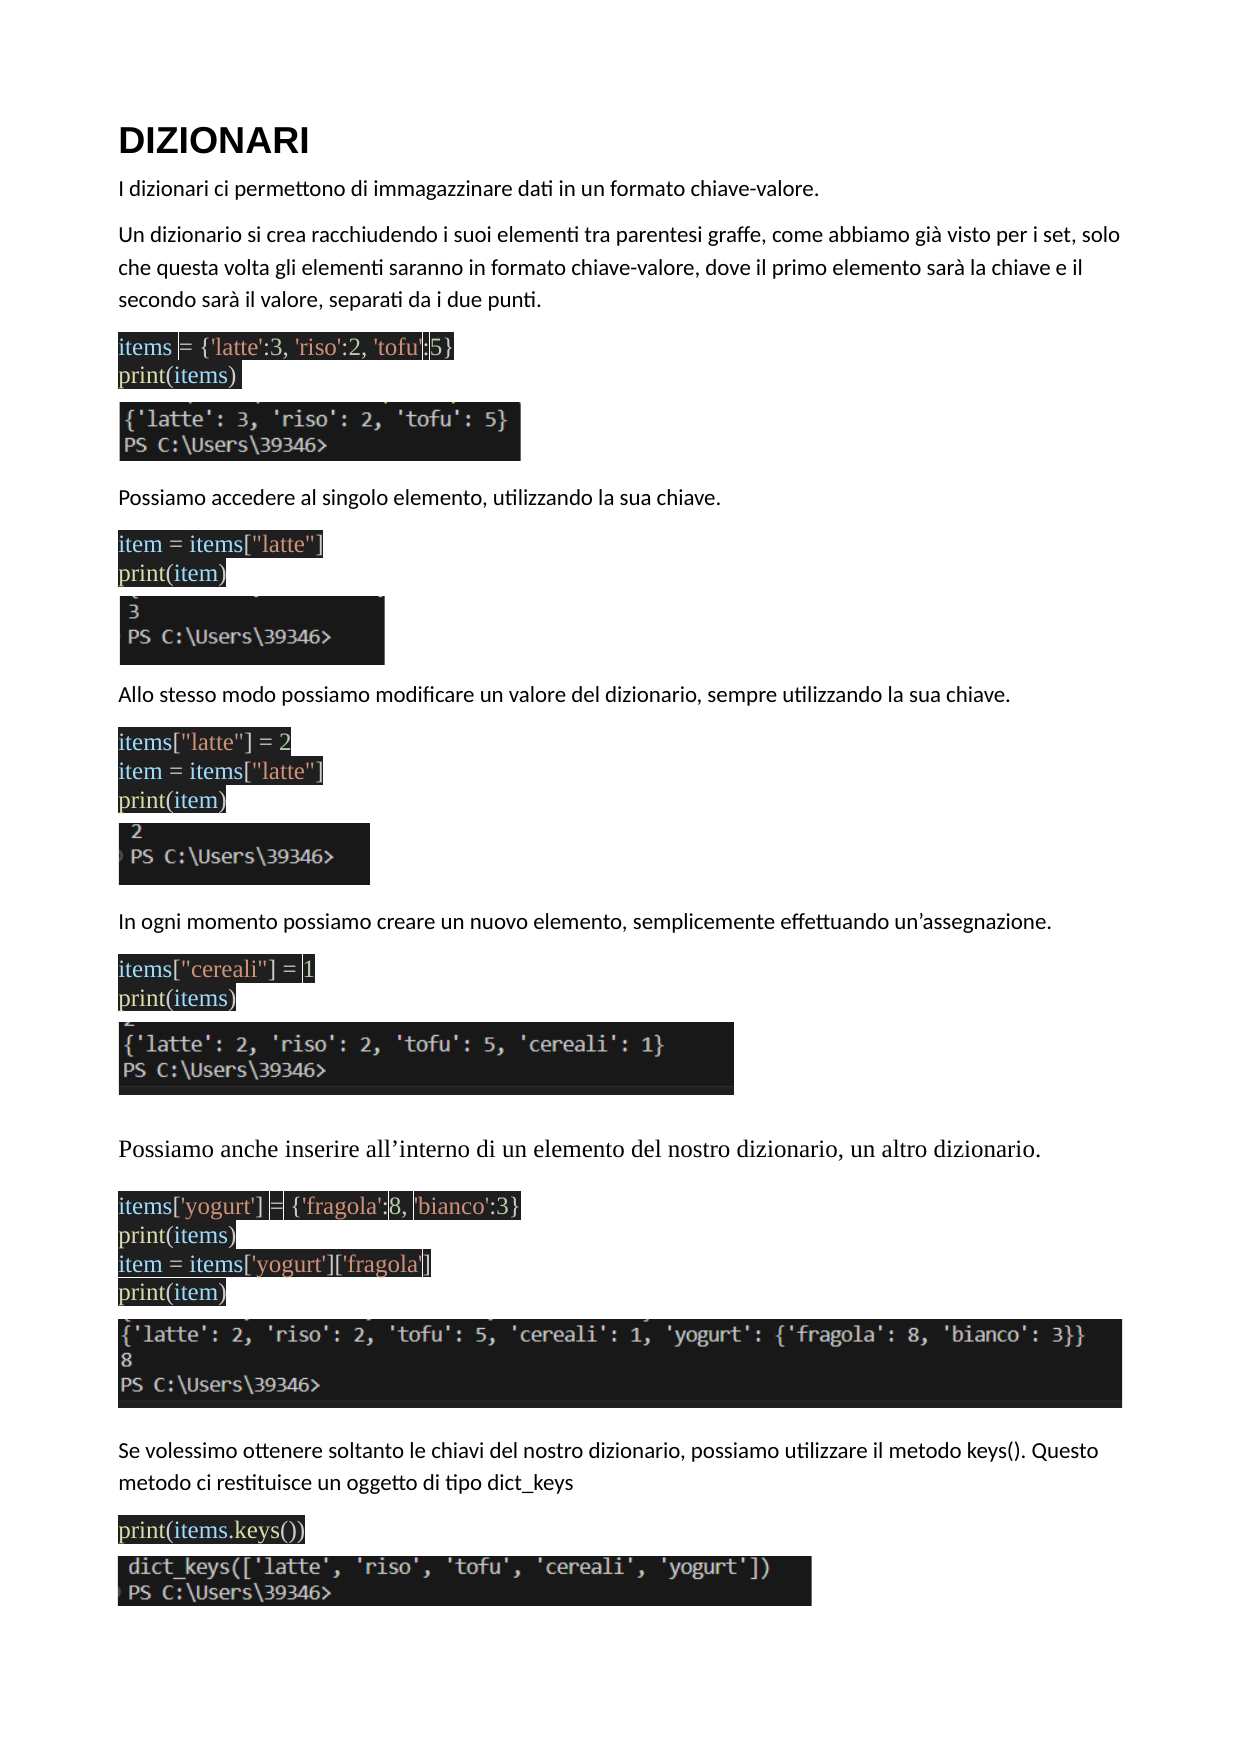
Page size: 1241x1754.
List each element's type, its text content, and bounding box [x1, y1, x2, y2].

text items["latte"] = 2 [118, 727, 1122, 756]
text item = items["latte"] [118, 756, 1122, 785]
text Possiamo accedere al singolo elemento, utilizzando la sua chiave. [118, 483, 1122, 511]
text item = items["latte"] [118, 529, 1122, 558]
text item = items['yogurt']['fragola'] [118, 1249, 1122, 1277]
text items["cereali"] = 1 [118, 954, 1122, 983]
text Allo stesso modo possiamo modificare un valore del dizionario, sempre utilizzando la sua chiave. [118, 681, 1122, 708]
text items = {'latte':3, 'riso':2, 'tofu':5} [118, 332, 1122, 360]
picture [118, 1022, 734, 1095]
text print(item) [118, 1277, 1122, 1306]
text Possiamo anche inserire all’interno di un elemento del nostro dizionario, un altro dizionario. [118, 1134, 1122, 1162]
picture [119, 402, 521, 461]
text print(items) [118, 983, 1122, 1011]
text Se volessimo ottenere soltanto le chiavi del nostro dizionario, possiamo utilizzare il metodo keys(). Questo metodo ci restituisce un oggetto di tipo dict_keys [118, 1436, 1122, 1497]
text Un dizionario si crea racchiudendo i suoi elementi tra parentesi graffe, come abbiamo già visto per i set, solo che questa volta gli elementi saranno in formato chiave-valore, dove il primo elemento sarà la chiave e il secondo sarà il valore, separati da i due punti. [118, 221, 1122, 313]
text In ogni momento possiamo creare un nuovo elemento, semplicemente effettuando un’assegnazione. [118, 907, 1122, 935]
text print(items.keys()) [118, 1515, 1122, 1544]
text print(items) [118, 1220, 1122, 1249]
text print(item) [118, 558, 1122, 587]
picture [117, 1556, 812, 1606]
picture [118, 1319, 1123, 1408]
picture [118, 823, 370, 885]
text print(item) [118, 785, 1122, 813]
text items['yogurt'] = {'fragola':8, 'bianco':3} [118, 1191, 1122, 1220]
text print(items) [118, 360, 1122, 389]
picture [119, 596, 385, 665]
subtitle DIZIONARI [118, 118, 1122, 161]
text I dizionari ci permettono di immagazzinare dati in un formato chiave-valore. [118, 174, 1122, 202]
